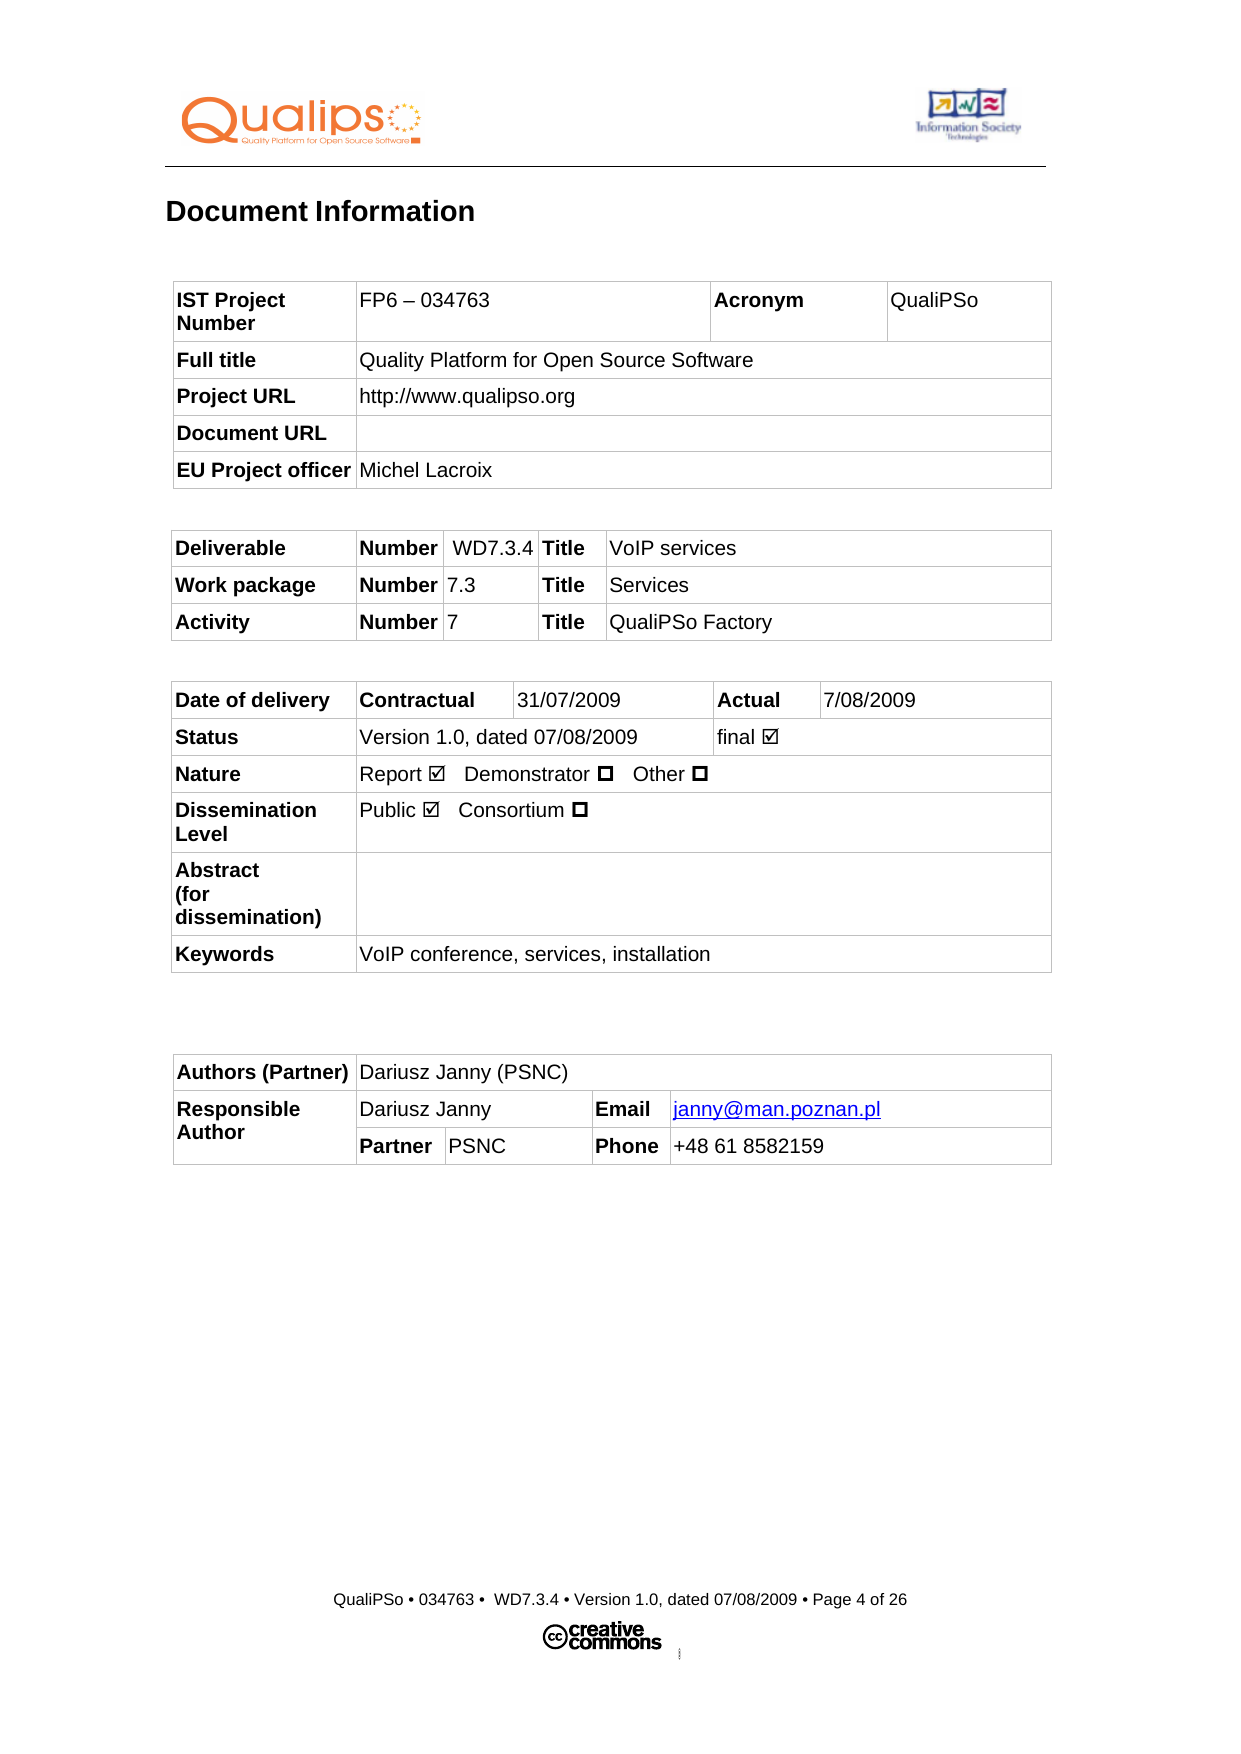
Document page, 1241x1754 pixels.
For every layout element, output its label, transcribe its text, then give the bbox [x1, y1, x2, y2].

table_cell Status [172, 719, 356, 755]
table_cell Project URL [174, 379, 356, 414]
table_cell PSNC [446, 1128, 592, 1164]
table_header FP6 – 034763 [357, 282, 710, 341]
table_cell Title [539, 604, 606, 640]
table_header QualiPSo [888, 282, 1051, 341]
table_cell Document URL [174, 416, 356, 451]
table_header Number [357, 531, 443, 566]
table_cell Nature [172, 756, 356, 792]
table_header Authors (Partner) [174, 1055, 356, 1090]
table_cell Version 1.0, dated 07/08/2009 [357, 719, 713, 755]
table_cell Number [357, 567, 443, 603]
table_header Email [593, 1091, 670, 1127]
table_header janny@man.poznan.pl [671, 1091, 1051, 1127]
table_header 7/08/2009 [821, 682, 1051, 718]
table_cell VoIP conference, services, installation [357, 936, 1051, 972]
table_cell [357, 416, 1051, 451]
table_header WD7.3.4 [444, 531, 538, 566]
table_cell 7 [444, 604, 538, 640]
table_cell Keywords [172, 936, 356, 972]
table_cell Report  Demonstrator  Other  [357, 756, 1051, 792]
table_header Date of delivery [172, 682, 356, 718]
table_header Dariusz Janny [357, 1091, 592, 1127]
table_cell [357, 853, 1051, 935]
table_header Title [539, 531, 606, 566]
table_cell Activity [172, 604, 356, 640]
table_header 31/07/2009 [514, 682, 713, 718]
table_cell Michel Lacroix [357, 452, 1051, 488]
table_header IST Project Number [174, 282, 356, 341]
table_header Acronym [711, 282, 887, 341]
table_header Deliverable [172, 531, 356, 566]
table_cell Phone [593, 1128, 670, 1164]
table_cell final  [714, 719, 1051, 755]
picture [902, 82, 1035, 146]
table_cell Work package [172, 567, 356, 603]
table_cell Number [357, 604, 443, 640]
table_cell 7.3 [444, 567, 538, 603]
table_cell EU Project officer [174, 452, 356, 488]
table_cell +48 61 8582159 [671, 1128, 1051, 1164]
table_header Contractual [357, 682, 513, 718]
table_cell http://www.qualipso.org [357, 379, 1051, 414]
table_cell Title [539, 567, 606, 603]
table_cell Quality Platform for Open Source Software [357, 342, 1051, 378]
table_cell Responsible Author [174, 1091, 356, 1164]
text Document Information [165, 195, 1075, 228]
table_cell Dissemination Level [172, 793, 356, 852]
table_cell Abstract (for dissemination) [172, 853, 356, 935]
table_header Actual [714, 682, 820, 718]
table_cell Services [607, 567, 1051, 603]
table_cell Partner [357, 1128, 445, 1164]
picture [181, 91, 425, 146]
table_cell QualiPSo Factory [607, 604, 1051, 640]
table_cell Public  Consortium  [357, 793, 1051, 852]
table_header Dariusz Janny (PSNC) [357, 1055, 1051, 1090]
table_cell Full title [174, 342, 356, 378]
table_header VoIP services [607, 531, 1051, 566]
